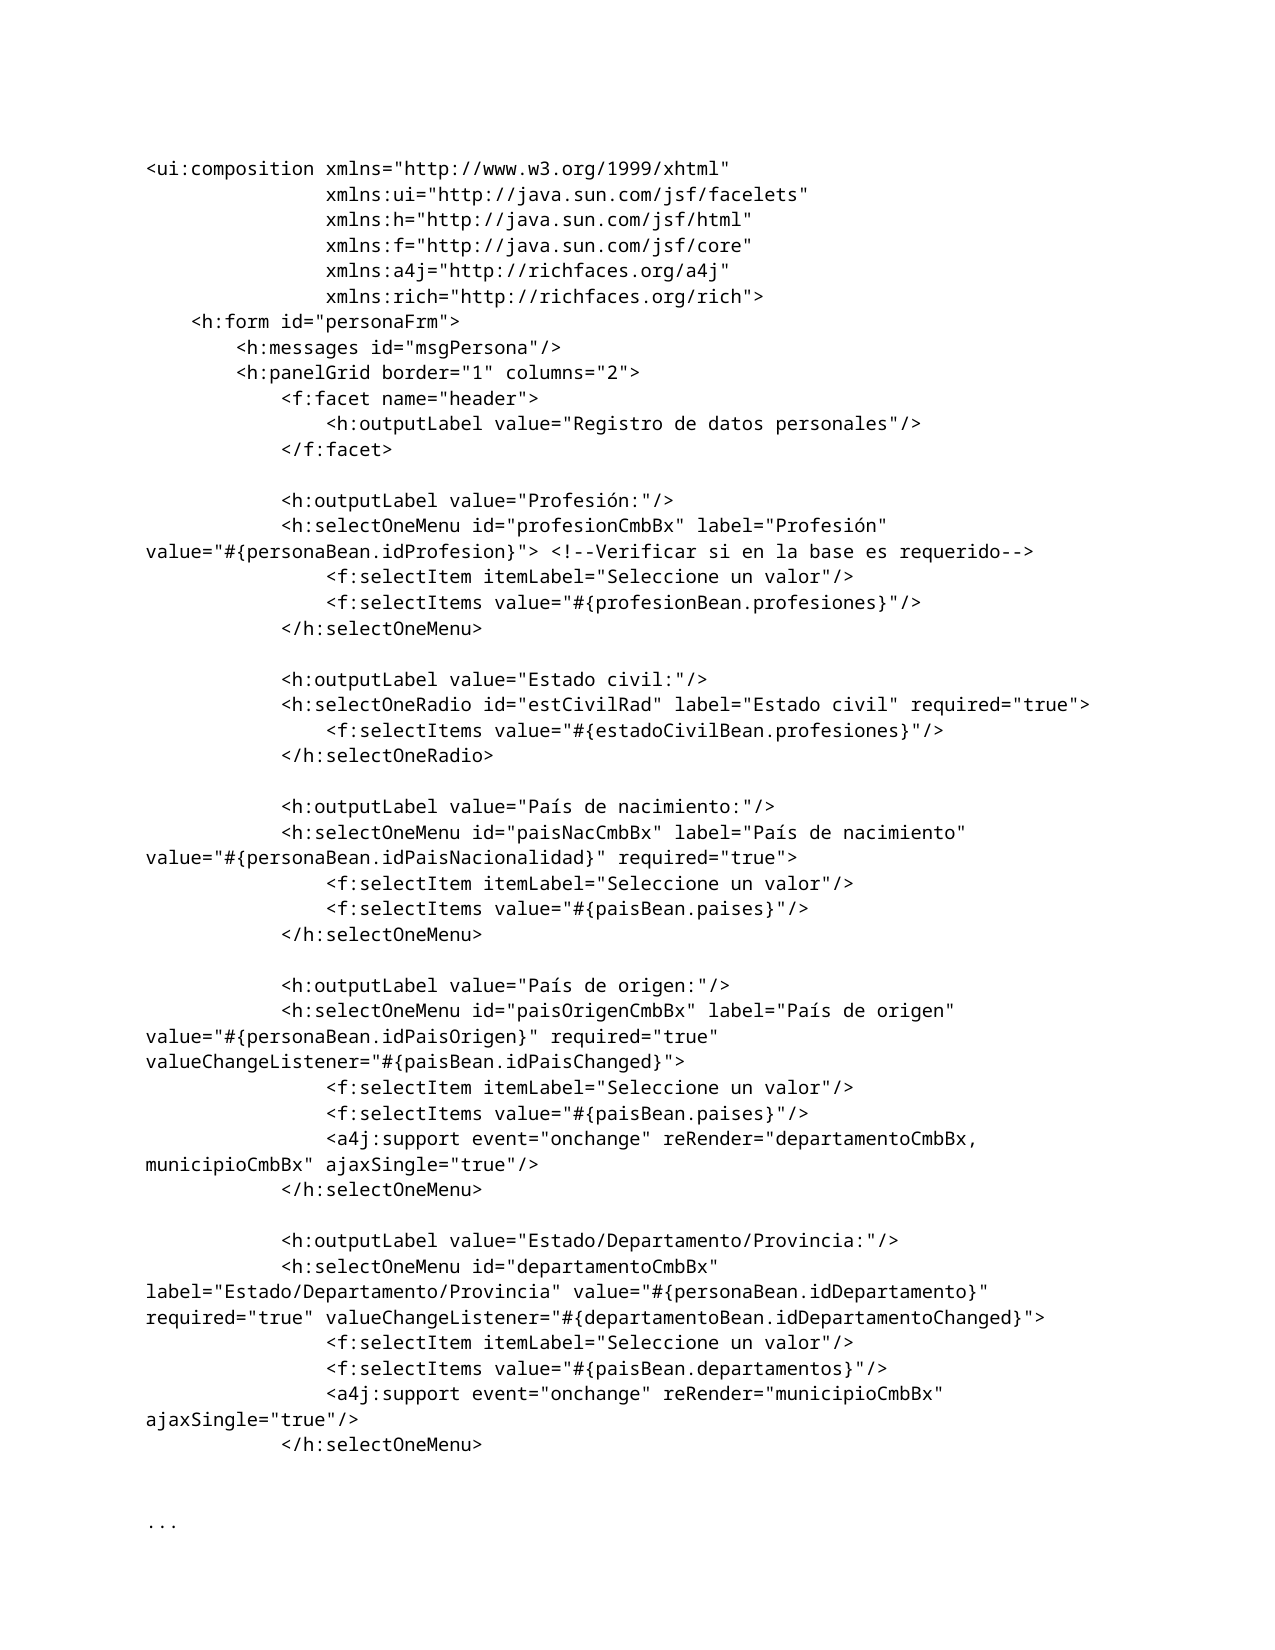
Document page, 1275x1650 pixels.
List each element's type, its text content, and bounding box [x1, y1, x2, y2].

text xmlns:rich="http://richfaces.org/rich"> [145, 283, 1129, 309]
text <h:outputLabel value="Estado/Departamento/Provincia:"/> [145, 1227, 1129, 1253]
text <ui:composition xmlns="http://www.w3.org/1999/xhtml" [145, 156, 1129, 181]
text <h:messages id="msgPersona"/> [145, 334, 1129, 360]
text <f:selectItem itemLabel="Seleccione un valor"/> [145, 564, 1129, 589]
text </h:selectOneMenu> [145, 1432, 1129, 1457]
text <f:selectItem itemLabel="Seleccione un valor"/> [145, 870, 1129, 896]
text <h:form id="personaFrm"> [145, 309, 1129, 334]
text </h:selectOneMenu> [145, 921, 1129, 947]
text <h:panelGrid border="1" columns="2"> [145, 360, 1129, 385]
text <f:selectItem itemLabel="Seleccione un valor"/> [145, 1074, 1129, 1100]
text xmlns:h="http://java.sun.com/jsf/html" [145, 207, 1129, 232]
text <f:selectItems value="#{paisBean.departamentos}"/> [145, 1355, 1129, 1381]
text <h:selectOneMenu id="paisOrigenCmbBx" label="País de origen" value="#{personaBean.idPaisOrigen}" required="true" valueChangeListener="#{paisBean.idPaisChanged}"> [145, 998, 1129, 1074]
text <h:outputLabel value="País de origen:"/> [145, 972, 1129, 998]
text ... [145, 1508, 1129, 1532]
text xmlns:ui="http://java.sun.com/jsf/facelets" [145, 181, 1129, 207]
text xmlns:a4j="http://richfaces.org/a4j" [145, 258, 1129, 283]
text <f:selectItems value="#{profesionBean.profesiones}"/> [145, 589, 1129, 615]
text <h:outputLabel value="Estado civil:"/> [145, 666, 1129, 691]
text </h:selectOneMenu> [145, 615, 1129, 640]
text </h:selectOneRadio> [145, 742, 1129, 768]
text </h:selectOneMenu> [145, 1176, 1129, 1202]
text </f:facet> [145, 436, 1129, 462]
text <f:facet name="header"> [145, 385, 1129, 411]
text <f:selectItem itemLabel="Seleccione un valor"/> [145, 1329, 1129, 1355]
text <h:outputLabel value="Profesión:"/> [145, 487, 1129, 513]
text <f:selectItems value="#{paisBean.paises}"/> [145, 1100, 1129, 1125]
text <h:selectOneMenu id="paisNacCmbBx" label="País de nacimiento" value="#{personaBean.idPaisNacionalidad}" required="true"> [145, 819, 1129, 870]
text <a4j:support event="onchange" reRender="departamentoCmbBx, municipioCmbBx" ajaxSingle="true"/> [145, 1125, 1129, 1176]
text <h:outputLabel value="Registro de datos personales"/> [145, 411, 1129, 436]
text <h:selectOneMenu id="profesionCmbBx" label="Profesión" value="#{personaBean.idProfesion}"> <!--Verificar si en la base es requerido--> [145, 513, 1129, 564]
text <f:selectItems value="#{paisBean.paises}"/> [145, 896, 1129, 921]
text <h:selectOneMenu id="departamentoCmbBx" label="Estado/Departamento/Provincia" value="#{personaBean.idDepartamento}" required="true" valueChangeListener="#{departamentoBean.idDepartamentoChanged}"> [145, 1253, 1129, 1329]
text <a4j:support event="onchange" reRender="municipioCmbBx" ajaxSingle="true"/> [145, 1381, 1129, 1432]
text <h:selectOneRadio id="estCivilRad" label="Estado civil" required="true"> [145, 691, 1129, 717]
text <h:outputLabel value="País de nacimiento:"/> [145, 793, 1129, 819]
text xmlns:f="http://java.sun.com/jsf/core" [145, 232, 1129, 258]
text <f:selectItems value="#{estadoCivilBean.profesiones}"/> [145, 717, 1129, 742]
